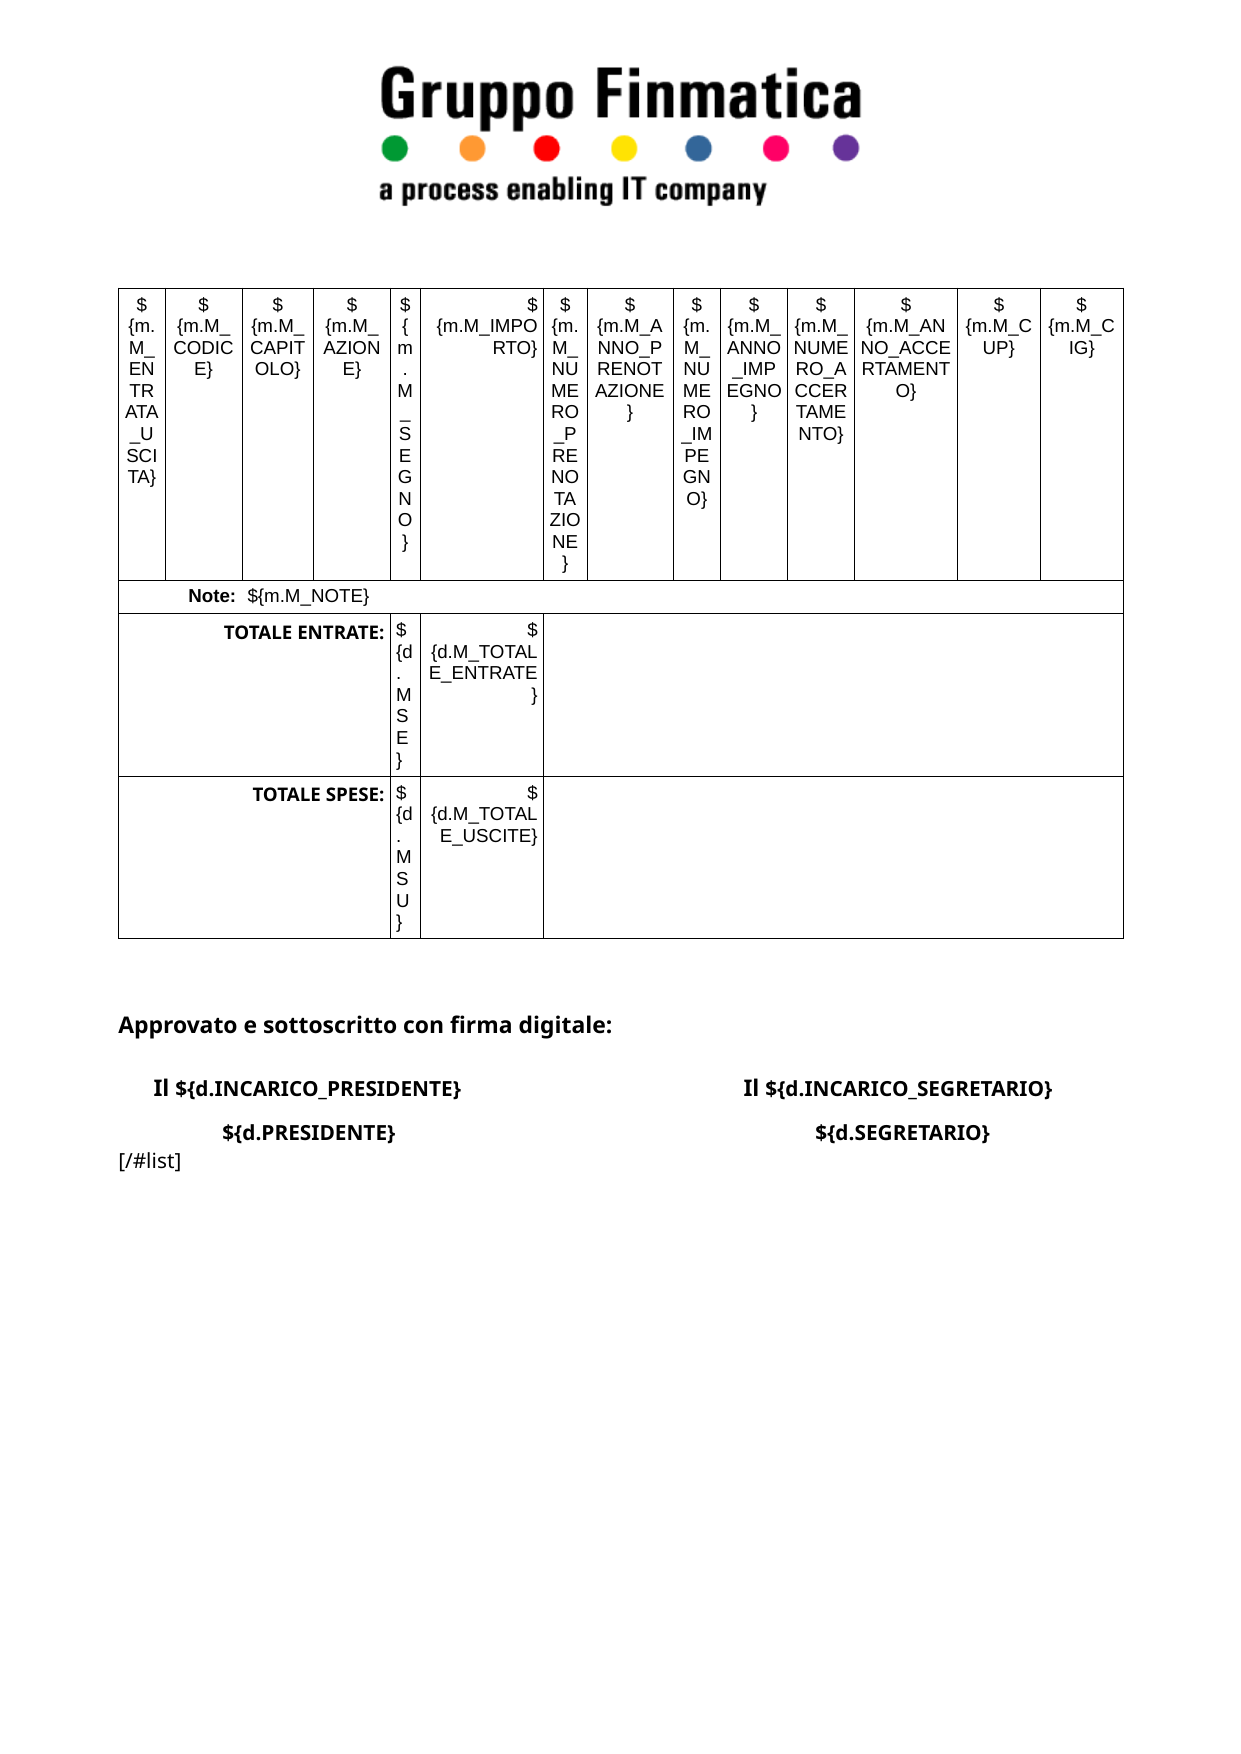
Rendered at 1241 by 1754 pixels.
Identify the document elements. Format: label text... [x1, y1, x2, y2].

table_cell ${m.M_CAPITOLO} [243, 289, 313, 579]
table_cell ${m.M_SEGNO} [391, 289, 420, 579]
table_cell [544, 614, 1123, 776]
table_cell ${m.M_ENTRATA_USCITA} [119, 289, 165, 579]
table_cell TOTALE ENTRATE: [119, 614, 390, 776]
table_cell ${m.M_ANNO_ACCERTAMENTO} [855, 289, 957, 579]
table_cell ${m.M_CODICE} [166, 289, 242, 579]
picture [372, 59, 868, 219]
table_cell ${d.M_TOTALE_ENTRATE} [421, 614, 543, 776]
table_cell ${d.MSE} [391, 614, 420, 776]
table_cell ${m.M_ANNO_PRENOTAZIONE} [588, 289, 673, 579]
table_cell ${m.M_AZIONE} [314, 289, 390, 579]
table_cell [544, 777, 1123, 938]
table_cell ${d.M_TOTALE_USCITE} [421, 777, 543, 938]
table_cell TOTALE SPESE: [119, 777, 390, 938]
text ${d.PRESIDENTE} ${d.SEGRETARIO} [118, 1118, 1122, 1146]
text Il ${d.INCARICO_PRESIDENTE} Il ${d.INCARICO_SEGRETARIO} [118, 1072, 1122, 1103]
table_cell Note: [119, 581, 242, 613]
table_cell ${m.M_ANNO_IMPEGNO} [721, 289, 787, 579]
text [/#list] [118, 1146, 1122, 1175]
table_cell ${m.M_NUMERO_IMPEGNO} [674, 289, 720, 579]
table_cell ${m.M_NUMERO_ACCERTAMENTO} [788, 289, 854, 579]
table_cell ${m.M_NUMERO_PRENOTAZIONE} [544, 289, 587, 579]
table_cell ${m.M_IMPORTO} [421, 289, 543, 579]
table_cell ${m.M_NOTE} [242, 581, 1123, 613]
text Approvato e sottoscritto con firma digitale: [118, 1009, 1122, 1041]
table_cell ${m.M_CUP} [958, 289, 1040, 579]
table_cell ${m.M_CIG} [1041, 289, 1123, 579]
table_cell ${d.MSU} [391, 777, 420, 938]
